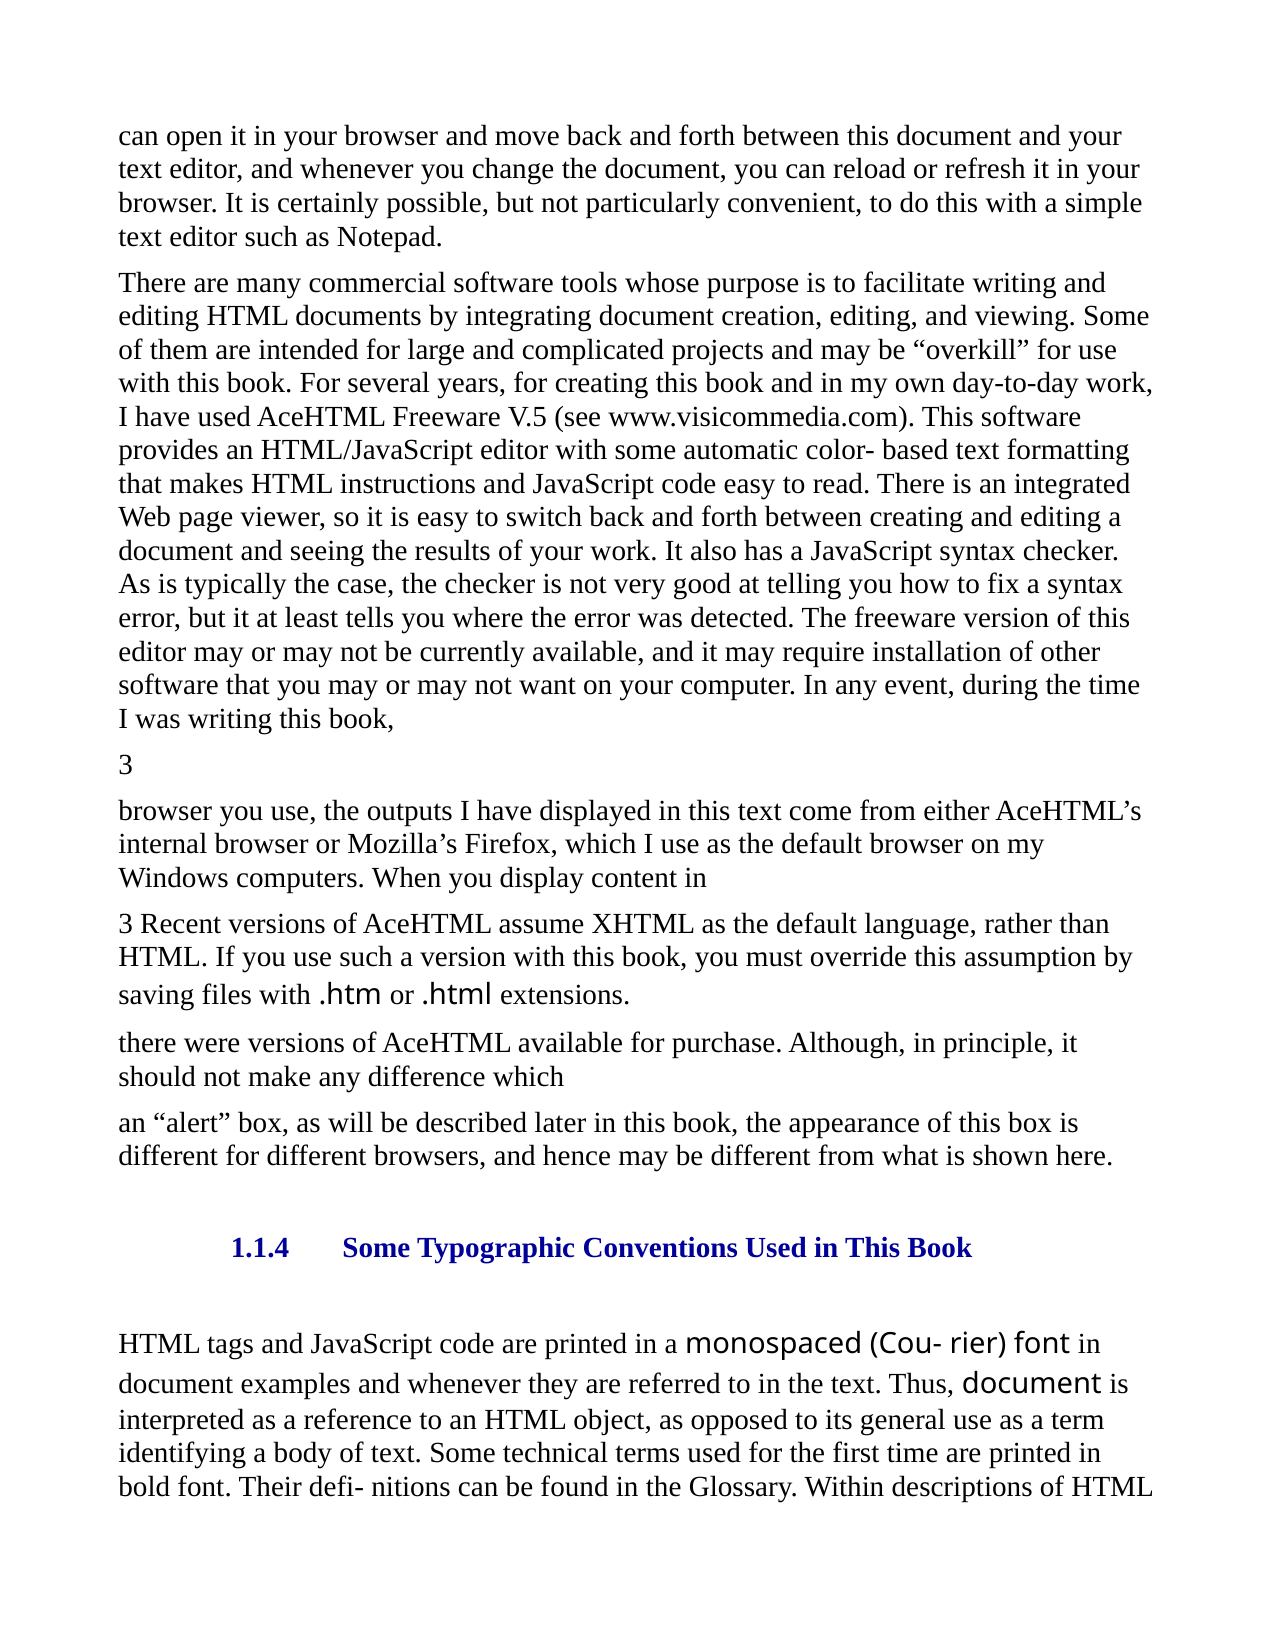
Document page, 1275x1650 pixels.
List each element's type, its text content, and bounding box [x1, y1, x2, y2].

text 3 [118, 747, 1157, 780]
text There are many commercial software tools whose purpose is to facilitate writing and editing HTML documents by integrating document creation, editing, and viewing. Some of them are intended for large and complicated projects and may be “overkill” for use with this book. For several years, for creating this book and in my own day-to-day work, I have used AceHTML Freeware V.5 (see www.visicommedia.com). This software provides an HTML/JavaScript editor with some automatic color- based text formatting that makes HTML instructions and JavaScript code easy to read. There is an integrated Web page viewer, so it is easy to switch back and forth between creating and editing a document and seeing the results of your work. It also has a JavaScript syntax checker. As is typically the case, the checker is not very good at telling you how to fix a syntax error, but it at least tells you where the error was detected. The freeware version of this editor may or may not be currently available, and it may require installation of other software that you may or may not want on your computer. In any event, during the time I was writing this book, [118, 265, 1157, 734]
text there were versions of AceHTML available for purchase. Although, in principle, it should not make any difference which [118, 1025, 1157, 1092]
text 3 Recent versions of AceHTML assume XHTML as the default language, rather than HTML. If you use such a version with this book, you must override this assumption by saving files with .htm or .html extensions. [118, 906, 1157, 1013]
list Some Typographic Conventions Used in This Book [231, 1231, 1157, 1264]
text can open it in your browser and move back and forth between this document and your text editor, and whenever you change the document, you can reload or refresh it in your browser. It is certainly possible, but not particularly convenient, to do this with a simple text editor such as Notepad. [118, 118, 1157, 252]
text an “alert” box, as will be described later in this book, the appearance of this box is different for different browsers, and hence may be different from what is shown here. [118, 1105, 1157, 1172]
text HTML tags and JavaScript code are printed in a monospaced (Cou- rier) font in document examples and whenever they are referred to in the text. Thus, document is interpreted as a reference to an HTML object, as opposed to its general use as a term identifying a body of text. Some technical terms used for the first time are printed in bold font. Their defi- nitions can be found in the Glossary. Within descriptions of HTML [118, 1323, 1157, 1503]
text browser you use, the outputs I have displayed in this text come from either AceHTML’s internal browser or Mozilla’s Firefox, which I use as the default browser on my Windows computers. When you display content in [118, 793, 1157, 893]
